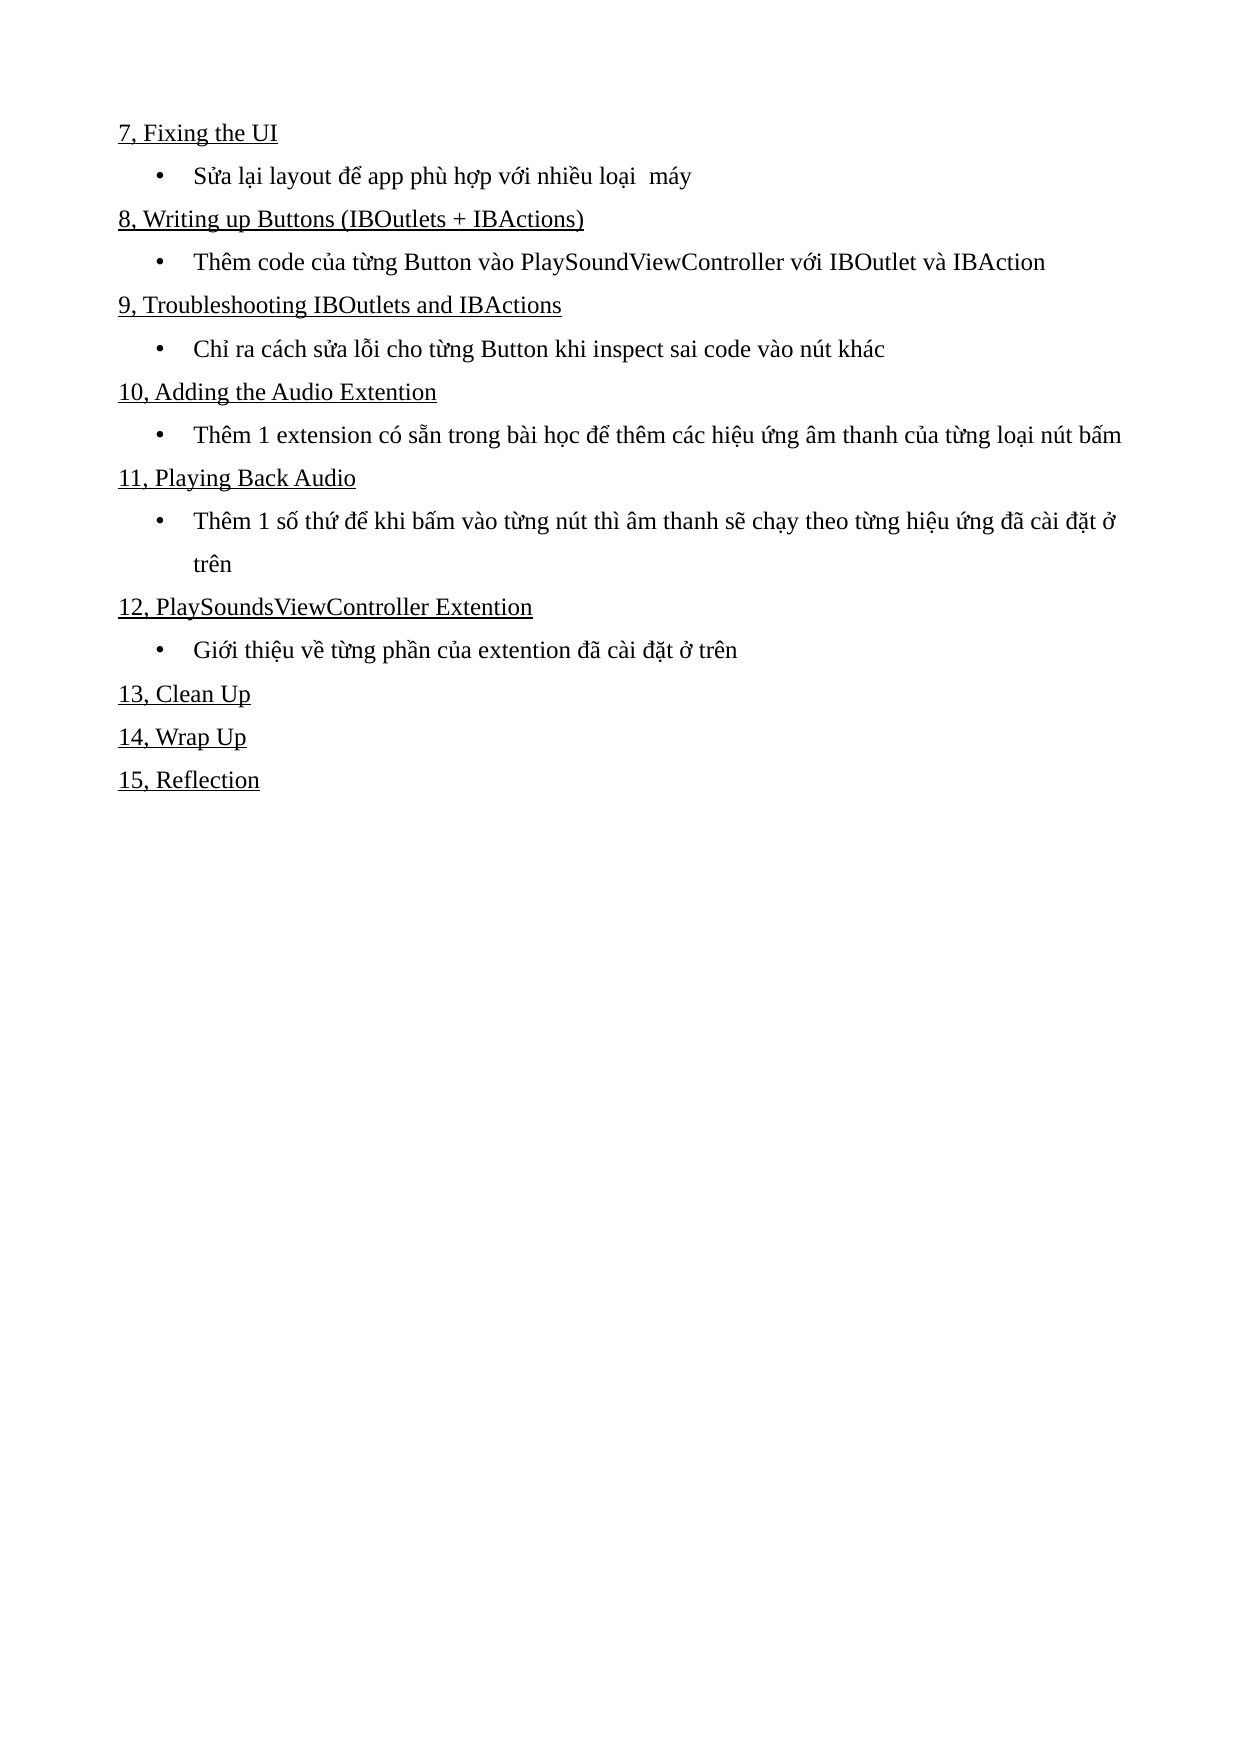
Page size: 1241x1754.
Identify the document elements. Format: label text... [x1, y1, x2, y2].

text 12, PlaySoundsViewController Extention [118, 592, 1122, 621]
text 15, Reflection [118, 765, 1122, 794]
list Sửa lại layout để app phù hợp với nhiều loại máy [156, 161, 1122, 190]
text 14, Wrap Up [118, 722, 1122, 751]
text 13, Clean Up [118, 679, 1122, 707]
text 9, Troubleshooting IBOutlets and IBActions [118, 291, 1122, 319]
text 10, Adding the Audio Extention [118, 377, 1122, 406]
text 11, Playing Back Audio [118, 463, 1122, 492]
text 7, Fixing the UI [118, 118, 1122, 147]
list Thêm 1 số thứ để khi bấm vào từng nút thì âm thanh sẽ chạy theo từng hiệu ứng đã cài đặt ở trên [156, 506, 1122, 578]
list Chỉ ra cách sửa lỗi cho từng Button khi inspect sai code vào nút khác [156, 334, 1122, 362]
list Thêm 1 extension có sẵn trong bài học để thêm các hiệu ứng âm thanh của từng loại nút bấm [156, 420, 1122, 449]
text 8, Writing up Buttons (IBOutlets + IBActions) [118, 204, 1122, 233]
list Giới thiệu về từng phần của extention đã cài đặt ở trên [156, 636, 1122, 664]
list Thêm code của từng Button vào PlaySoundViewController với IBOutlet và IBAction [156, 247, 1122, 276]
